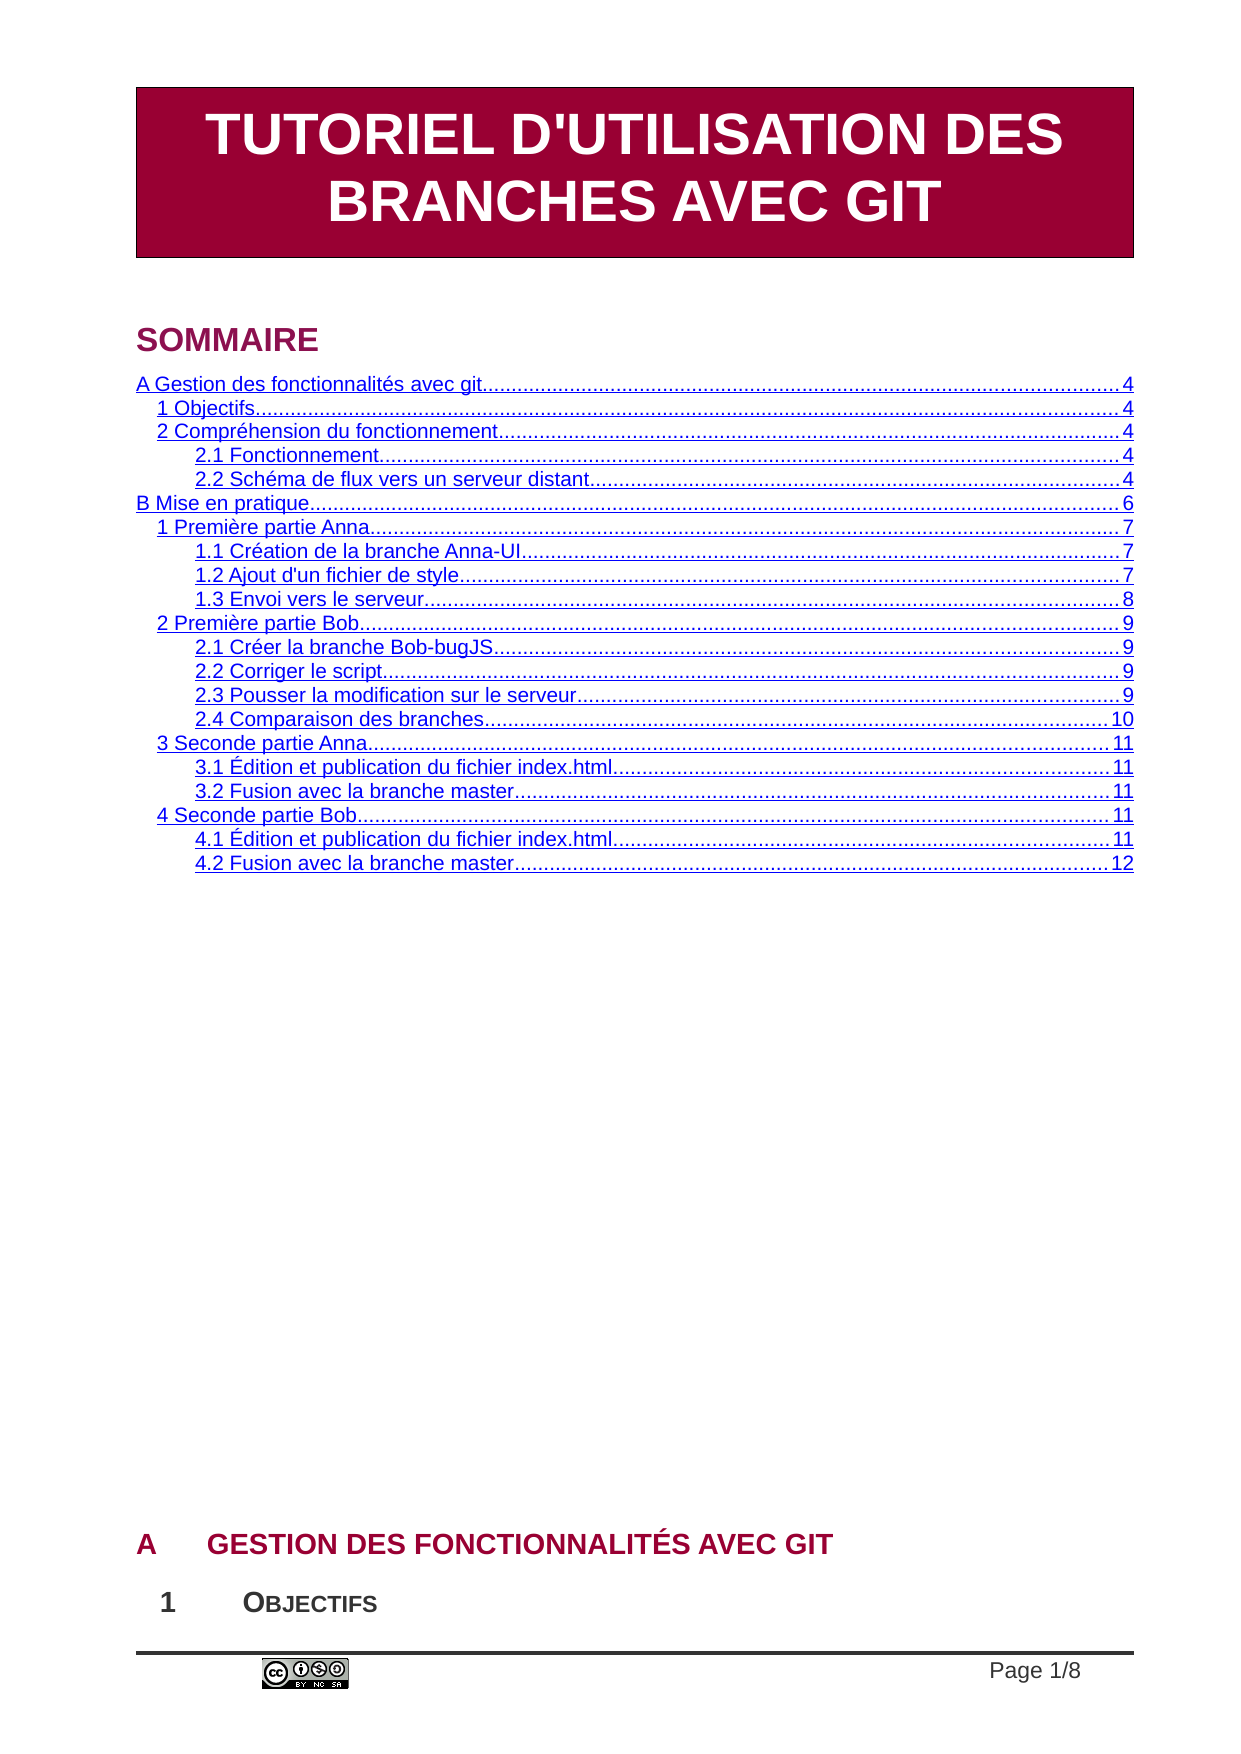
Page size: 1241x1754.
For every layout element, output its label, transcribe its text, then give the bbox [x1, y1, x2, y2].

text 1.2 Ajout d'un fichier de style 7 [195, 563, 1134, 584]
text 2.1 Fonctionnement 4 [195, 443, 1134, 464]
text 4.1 Édition et publication du fichier index.html 11 [195, 827, 1134, 848]
text B Mise en pratique 6 [136, 491, 1134, 512]
text 1.1 Création de la branche Anna-UI 7 [195, 539, 1134, 560]
text 2.2 Schéma de flux vers un serveur distant 4 [195, 467, 1134, 488]
subtitle Sommaire [136, 321, 1134, 359]
text 2 Compréhension du fonctionnement 4 [157, 419, 1134, 440]
text A Gestion des fonctionnalités avec git 4 [136, 371, 1134, 392]
text 3 Seconde partie Anna 11 [157, 731, 1134, 752]
subtitle Gestion des fonctionnalités avec git [136, 1527, 1134, 1561]
text 4 Seconde partie Bob 11 [157, 803, 1134, 824]
text 2.3 Pousser la modification sur le serveur 9 [195, 683, 1134, 704]
text 1.3 Envoi vers le serveur 8 [195, 587, 1134, 608]
text 2.2 Corriger le script 9 [195, 659, 1134, 680]
text Tutoriel d'utilisation des branches avec GIT [137, 88, 1133, 257]
text 1 Objectifs 4 [157, 395, 1134, 416]
text 2 Première partie Bob 9 [157, 611, 1134, 632]
subtitle Objectifs [159, 1585, 1134, 1618]
text 2.4 Comparaison des branches 10 [195, 707, 1134, 728]
text 2.1 Créer la branche Bob-bugJS 9 [195, 635, 1134, 656]
text 1 Première partie Anna 7 [157, 515, 1134, 536]
text 3.1 Édition et publication du fichier index.html 11 [195, 755, 1134, 776]
text 4.2 Fusion avec la branche master 12 [195, 851, 1134, 872]
text 3.2 Fusion avec la branche master 11 [195, 779, 1134, 800]
